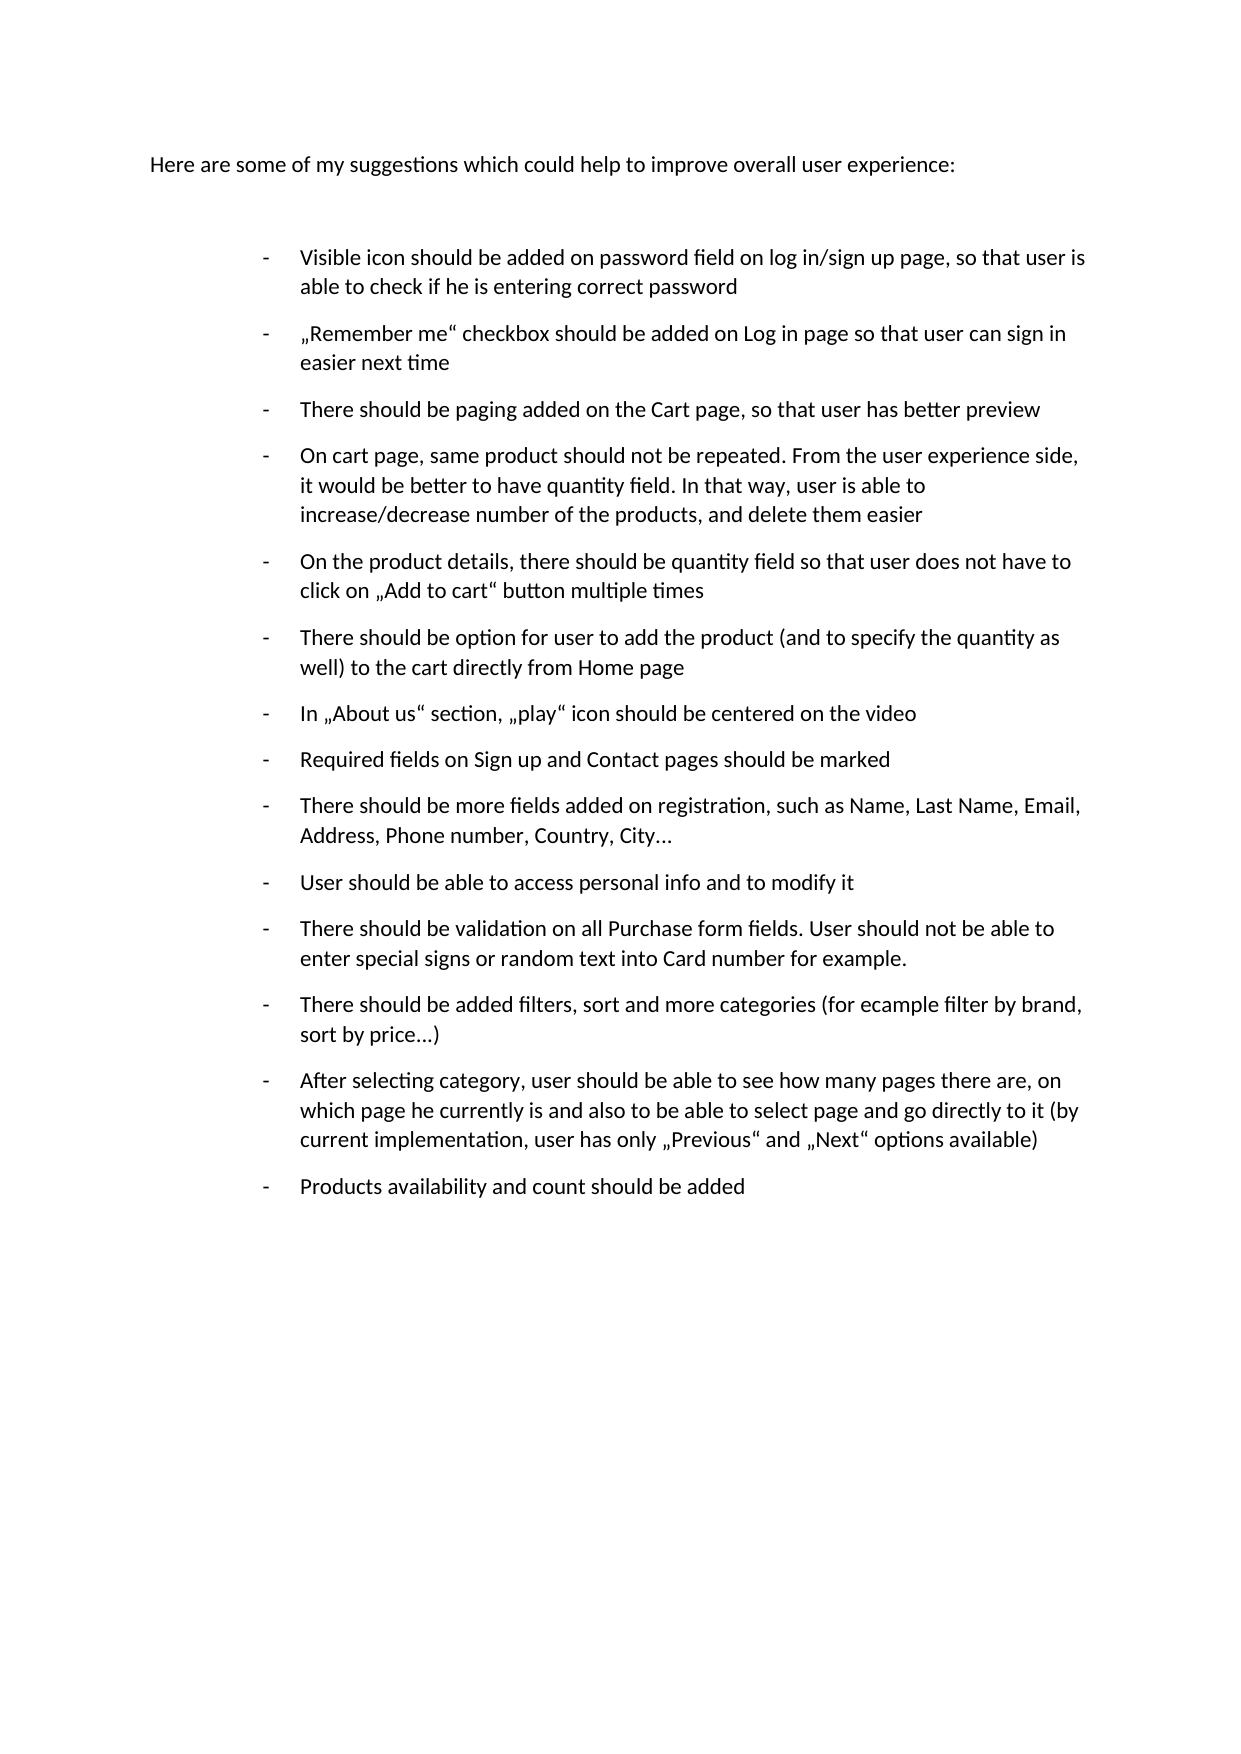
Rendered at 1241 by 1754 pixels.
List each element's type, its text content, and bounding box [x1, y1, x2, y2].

list „Remember me“ checkbox should be added on Log in page so that user can sign in easier next time [262, 319, 1090, 376]
list There should be validation on all Purchase form fields. User should not be able to enter special signs or random text into Card number for example. [262, 914, 1090, 972]
list Products availability and count should be added [262, 1172, 1090, 1200]
list Required fields on Sign up and Contact pages should be marked [262, 745, 1090, 773]
list Visible icon should be added on password field on log in/sign up page, so that user is able to check if he is entering correct password [262, 243, 1090, 300]
list There should be more fields added on registration, such as Name, Last Name, Email, Address, Phone number, Country, City... [262, 792, 1090, 849]
text Here are some of my suggestions which could help to improve overall user experience: [150, 150, 1090, 178]
list User should be able to access personal info and to modify it [262, 868, 1090, 896]
list There should be option for user to add the product (and to specify the quantity as well) to the cart directly from Home page [262, 623, 1090, 681]
list After selecting category, user should be able to see how many pages there are, on which page he currently is and also to be able to select page and go directly to it (by current implementation, user has only „Previous“ and „Next“ options available) [262, 1066, 1090, 1153]
list There should be added filters, sort and more categories (for ecample filter by brand, sort by price...) [262, 990, 1090, 1048]
list There should be paging added on the Cart page, so that user has better preview [262, 395, 1090, 423]
list On cart page, same product should not be repeated. From the user experience side, it would be better to have quantity field. In that way, user is able to increase/decrease number of the products, and delete them easier [262, 441, 1090, 528]
list On the product details, there should be quantity field so that user does not have to click on „Add to cart“ button multiple times [262, 547, 1090, 604]
list In „About us“ section, „play“ icon should be centered on the video [262, 699, 1090, 727]
